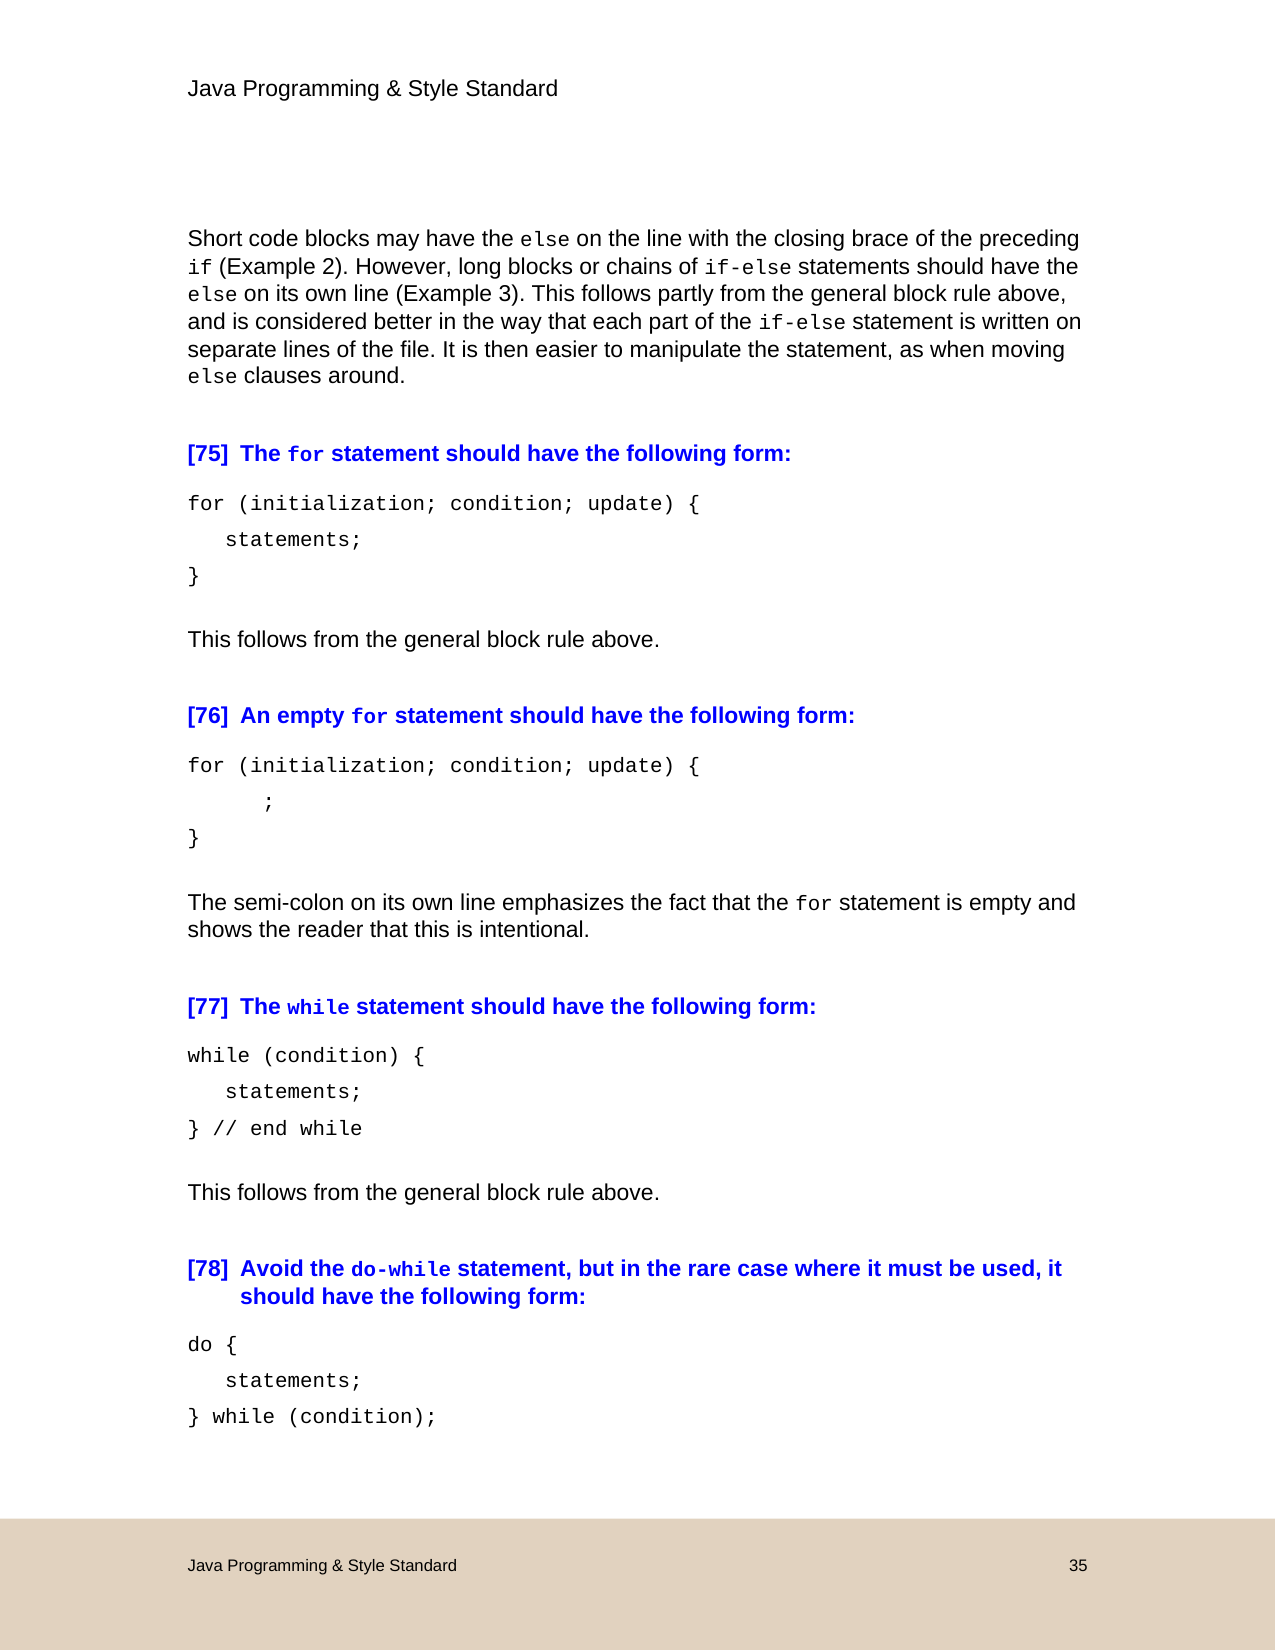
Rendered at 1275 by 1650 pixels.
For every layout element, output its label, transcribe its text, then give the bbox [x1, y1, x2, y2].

text } [187, 827, 1087, 851]
list The while statement should have the following form: [187, 993, 1087, 1020]
text statements; [187, 1081, 1087, 1105]
text The semi-colon on its own line emphasizes the fact that the for statement is empty and shows the reader that this is intentional. [187, 888, 1087, 943]
text This follows from the general block rule above. [187, 1179, 1087, 1205]
text for (initialization; condition; update) { [187, 755, 1087, 779]
text statements; [187, 1370, 1087, 1394]
text statements; [187, 529, 1087, 552]
text while (condition) { [187, 1045, 1087, 1069]
text ; [187, 791, 1087, 815]
list An empty for statement should have the following form: [187, 702, 1087, 730]
text This follows from the general block rule above. [187, 626, 1087, 652]
text } // end while [187, 1118, 1087, 1141]
text do { [187, 1334, 1087, 1358]
text } [187, 565, 1087, 588]
text for (initialization; condition; update) { [187, 493, 1087, 516]
list Avoid the do-while statement, but in the rare case where it must be used, it should have the following form: [187, 1255, 1087, 1309]
list The for statement should have the following form: [187, 440, 1087, 468]
text } while (condition); [187, 1406, 1087, 1430]
text Short code blocks may have the else on the line with the closing brace of the preceding if (Example 2). However, long blocks or chains of if-else statements should have the else on its own line (Example 3). This follows partly from the general block rule above, and is considered better in the way that each part of the if-else statement is written on separate lines of the file. It is then easier to manipulate the statement, as when moving else clauses around. [187, 225, 1087, 390]
